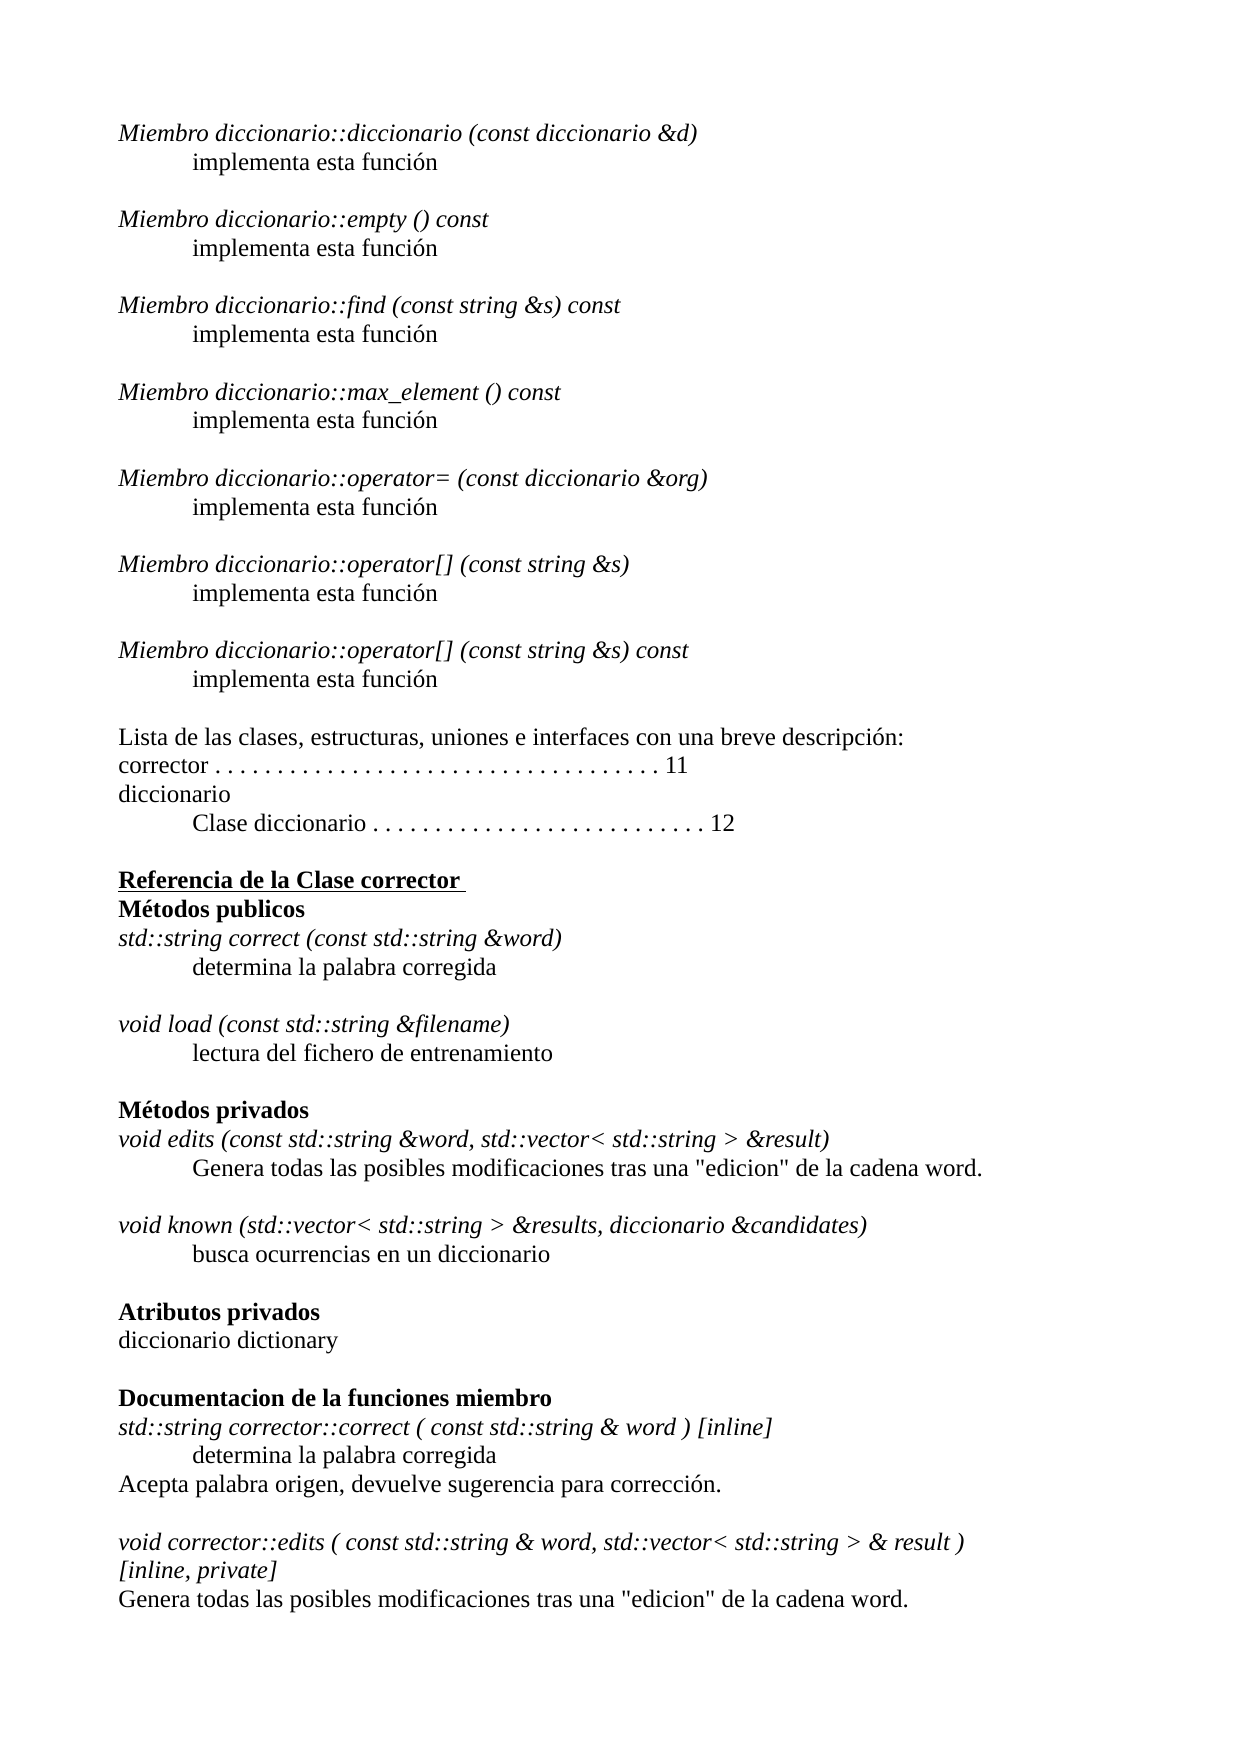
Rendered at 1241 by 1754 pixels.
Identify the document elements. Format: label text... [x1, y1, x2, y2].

text [inline, private] [118, 1556, 1122, 1584]
text Miembro diccionario::operator[] (const string &s) [118, 549, 1122, 578]
text Métodos publicos [118, 894, 1122, 923]
text Lista de las clases, estructuras, uniones e interfaces con una breve descripción: [118, 722, 1122, 751]
text Genera todas las posibles modificaciones tras una "edicion" de la cadena word. [118, 1584, 1122, 1613]
text void corrector::edits ( const std::string & word, std::vector< std::string > & result ) [118, 1527, 1122, 1556]
text busca ocurrencias en un diccionario [118, 1239, 1122, 1268]
text determina la palabra corregida [118, 952, 1122, 981]
text diccionario dictionary [118, 1326, 1122, 1354]
text Métodos privados [118, 1096, 1122, 1124]
text Miembro diccionario::operator= (const diccionario &org) [118, 463, 1122, 492]
text Miembro diccionario::operator[] (const string &s) const [118, 636, 1122, 664]
text Miembro diccionario::find (const string &s) const [118, 291, 1122, 319]
text void known (std::vector< std::string > &results, diccionario &candidates) [118, 1211, 1122, 1239]
text implementa esta función [118, 578, 1122, 607]
text Acepta palabra origen, devuelve sugerencia para corrección. [118, 1469, 1122, 1498]
text Miembro diccionario::empty () const [118, 204, 1122, 233]
text diccionario [118, 779, 1122, 808]
text std::string corrector::correct ( const std::string & word ) [inline] [118, 1412, 1122, 1441]
text Miembro diccionario::max_element () const [118, 377, 1122, 406]
text implementa esta función [118, 147, 1122, 176]
text std::string correct (const std::string &word) [118, 923, 1122, 952]
text implementa esta función [118, 492, 1122, 521]
text lectura del fichero de entrenamiento [118, 1038, 1122, 1067]
text Genera todas las posibles modificaciones tras una "edicion" de la cadena word. [118, 1153, 1122, 1182]
text determina la palabra corregida [118, 1441, 1122, 1469]
text implementa esta función [118, 406, 1122, 434]
text implementa esta función [118, 233, 1122, 262]
text Referencia de la Clase corrector [118, 866, 1122, 894]
text Miembro diccionario::diccionario (const diccionario &d) [118, 118, 1122, 147]
text void edits (const std::string &word, std::vector< std::string > &result) [118, 1124, 1122, 1153]
text implementa esta función [118, 664, 1122, 693]
text Clase diccionario . . . . . . . . . . . . . . . . . . . . . . . . . . . 12 [118, 808, 1122, 837]
text Documentacion de la funciones miembro [118, 1383, 1122, 1412]
text implementa esta función [118, 319, 1122, 348]
text Atributos privados [118, 1297, 1122, 1326]
text void load (const std::string &filename) [118, 1009, 1122, 1038]
text corrector . . . . . . . . . . . . . . . . . . . . . . . . . . . . . . . . . . . . 11 [118, 751, 1122, 779]
